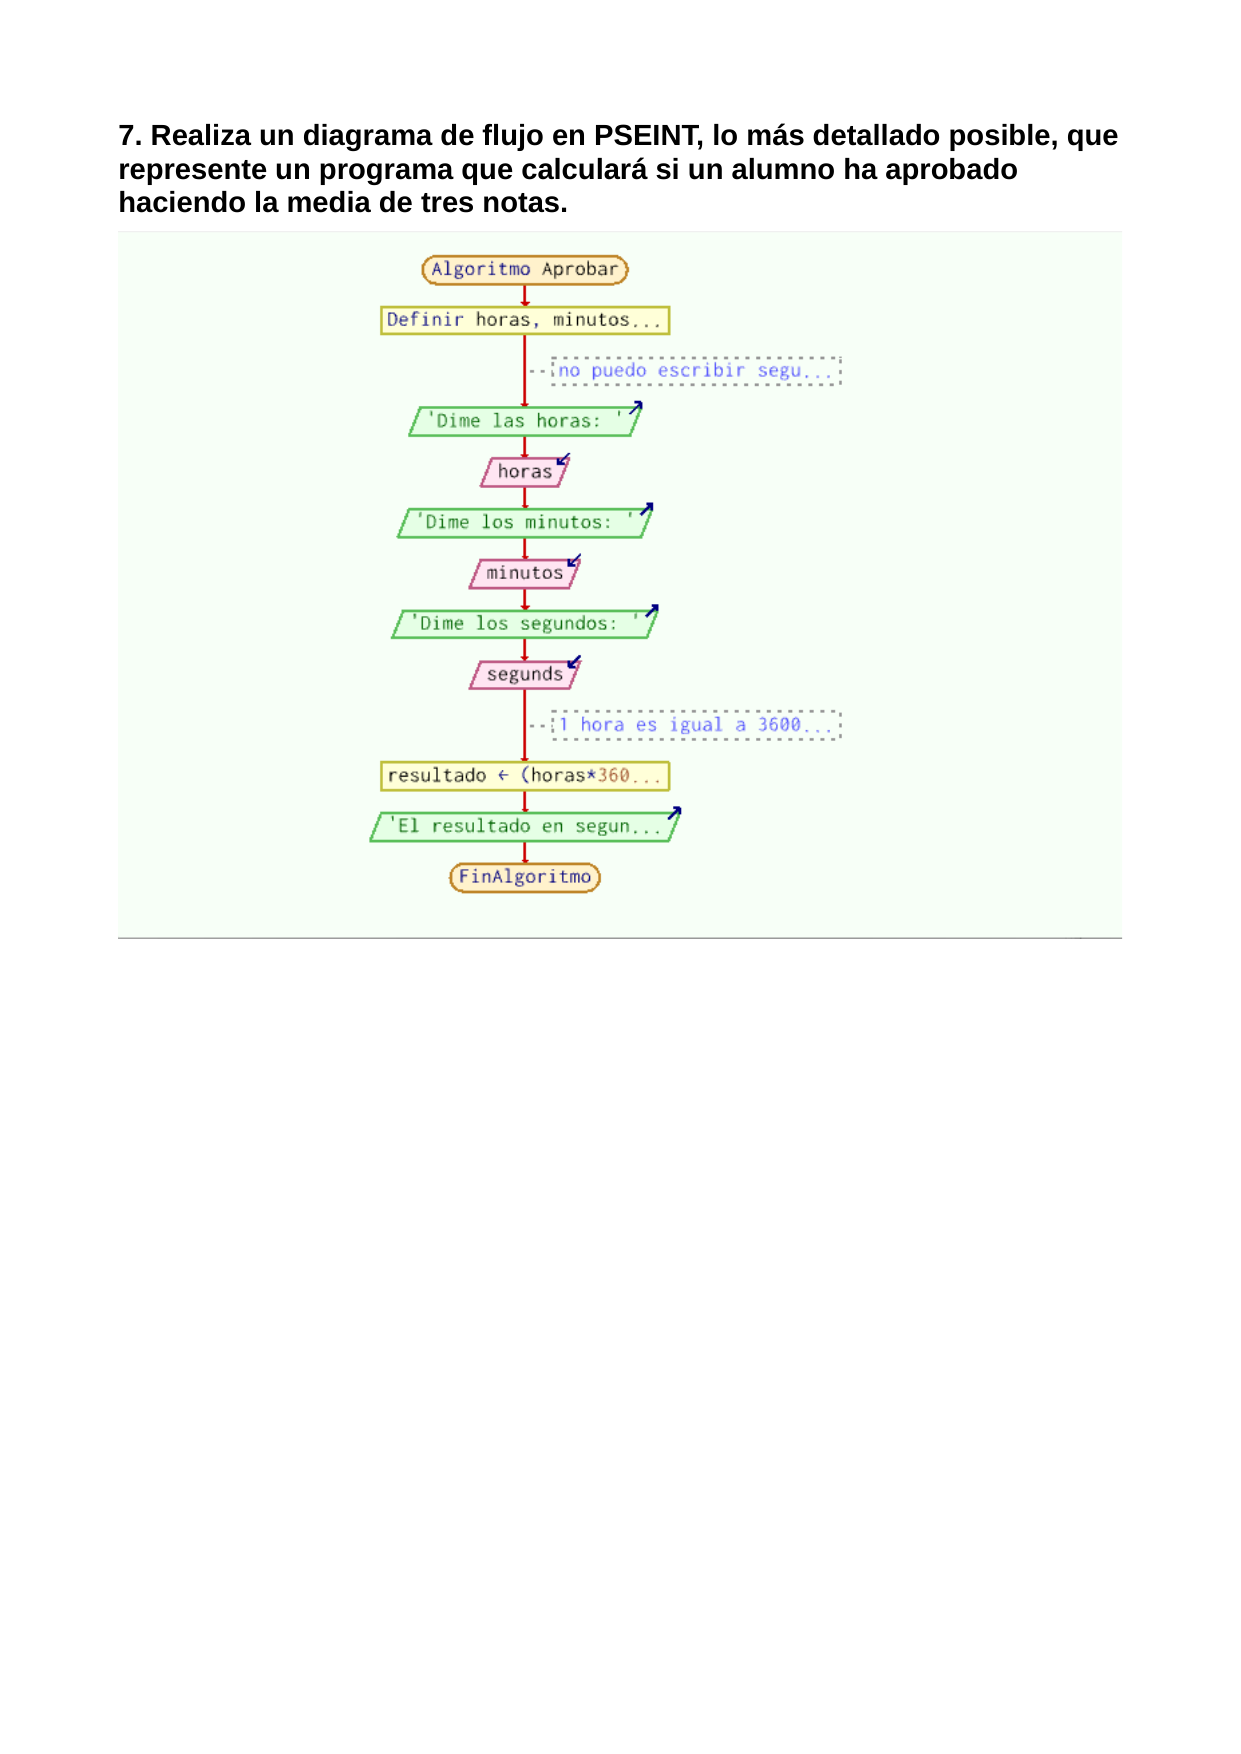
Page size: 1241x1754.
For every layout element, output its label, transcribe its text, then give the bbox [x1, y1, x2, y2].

picture [118, 231, 1123, 939]
subtitle 7. Realiza un diagrama de flujo en PSEINT, lo más detallado posible, que represente un programa que calculará si un alumno ha aprobado haciendo la media de tres notas. [118, 118, 1122, 219]
